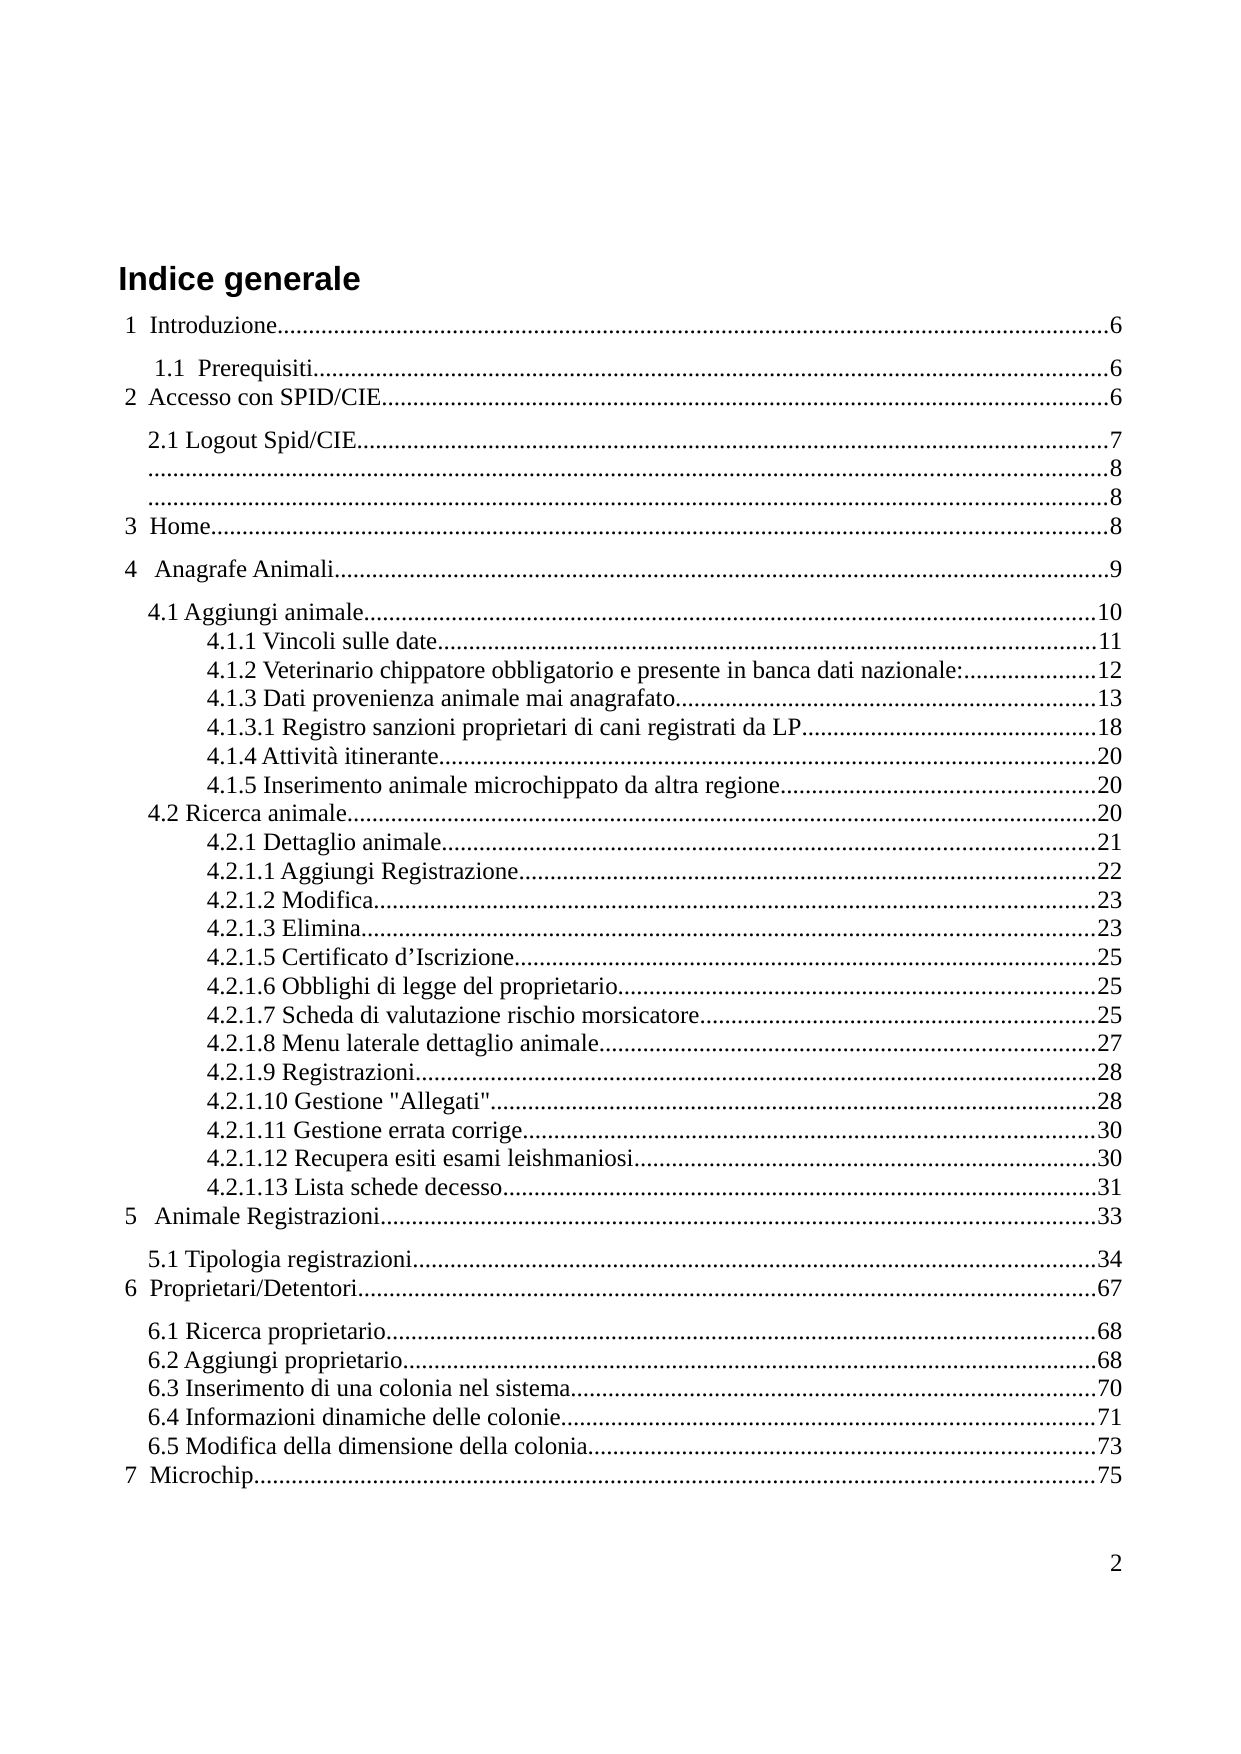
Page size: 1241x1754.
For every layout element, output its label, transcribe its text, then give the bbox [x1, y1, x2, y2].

text 5 Animale Registrazioni 33 [118, 1201, 1122, 1230]
text 3 Home 8 [118, 511, 1122, 540]
text 6.4 Informazioni dinamiche delle colonie 71 [148, 1402, 1122, 1431]
text 2.1 Logout Spid/CIE 7 [148, 425, 1122, 453]
text 1 Introduzione 6 [118, 310, 1122, 338]
text 6.5 Modifica della dimensione della colonia 73 [148, 1431, 1122, 1460]
text 8 [148, 453, 1122, 482]
text 6.1 Ricerca proprietario 68 [148, 1316, 1122, 1345]
text 4.2.1.1 Aggiungi Registrazione 22 [207, 856, 1122, 885]
text 4.1.1 Vincoli sulle date 11 [207, 626, 1122, 655]
text 4.2.1.10 Gestione "Allegati" 28 [207, 1086, 1122, 1115]
text 5.1 Tipologia registrazioni 34 [148, 1244, 1122, 1273]
text 6.2 Aggiungi proprietario 68 [148, 1345, 1122, 1373]
text 4.2.1.5 Certificato d’Iscrizione 25 [207, 942, 1122, 971]
text 6 Proprietari/Detentori 67 [118, 1273, 1122, 1302]
text 4.2 Ricerca animale 20 [148, 798, 1122, 827]
text 4.2.1.2 Modifica 23 [207, 885, 1122, 913]
text 4.1 Aggiungi animale 10 [148, 597, 1122, 626]
subtitle Indice generale [118, 259, 1122, 297]
text 4.1.4 Attività itinerante 20 [207, 741, 1122, 770]
text 6.3 Inserimento di una colonia nel sistema 70 [148, 1373, 1122, 1402]
text 4.2.1.9 Registrazioni 28 [207, 1057, 1122, 1086]
text 4.1.2 Veterinario chippatore obbligatorio e presente in banca dati nazionale: 12 [207, 655, 1122, 683]
text 4.2.1 Dettaglio animale 21 [207, 827, 1122, 856]
text 4.2.1.12 Recupera esiti esami leishmaniosi 30 [207, 1143, 1122, 1172]
text 4.1.5 Inserimento animale microchippato da altra regione 20 [207, 770, 1122, 798]
text 4.1.3.1 Registro sanzioni proprietari di cani registrati da LP 18 [207, 712, 1122, 741]
text 4.2.1.8 Menu laterale dettaglio animale 27 [207, 1028, 1122, 1057]
text 4.2.1.13 Lista schede decesso 31 [207, 1172, 1122, 1201]
text 4.2.1.6 Obblighi di legge del proprietario 25 [207, 971, 1122, 1000]
text 4 Anagrafe Animali 9 [118, 554, 1122, 583]
text 2 Accesso con SPID/CIE 6 [118, 382, 1122, 410]
text 1.1 Prerequisiti 6 [148, 353, 1122, 382]
text 4.2.1.3 Elimina 23 [207, 913, 1122, 942]
text 4.1.3 Dati provenienza animale mai anagrafato 13 [207, 683, 1122, 712]
text 8 [148, 482, 1122, 511]
text 4.2.1.11 Gestione errata corrige 30 [207, 1115, 1122, 1143]
text 4.2.1.7 Scheda di valutazione rischio morsicatore 25 [207, 1000, 1122, 1028]
text 7 Microchip 75 [118, 1460, 1122, 1488]
